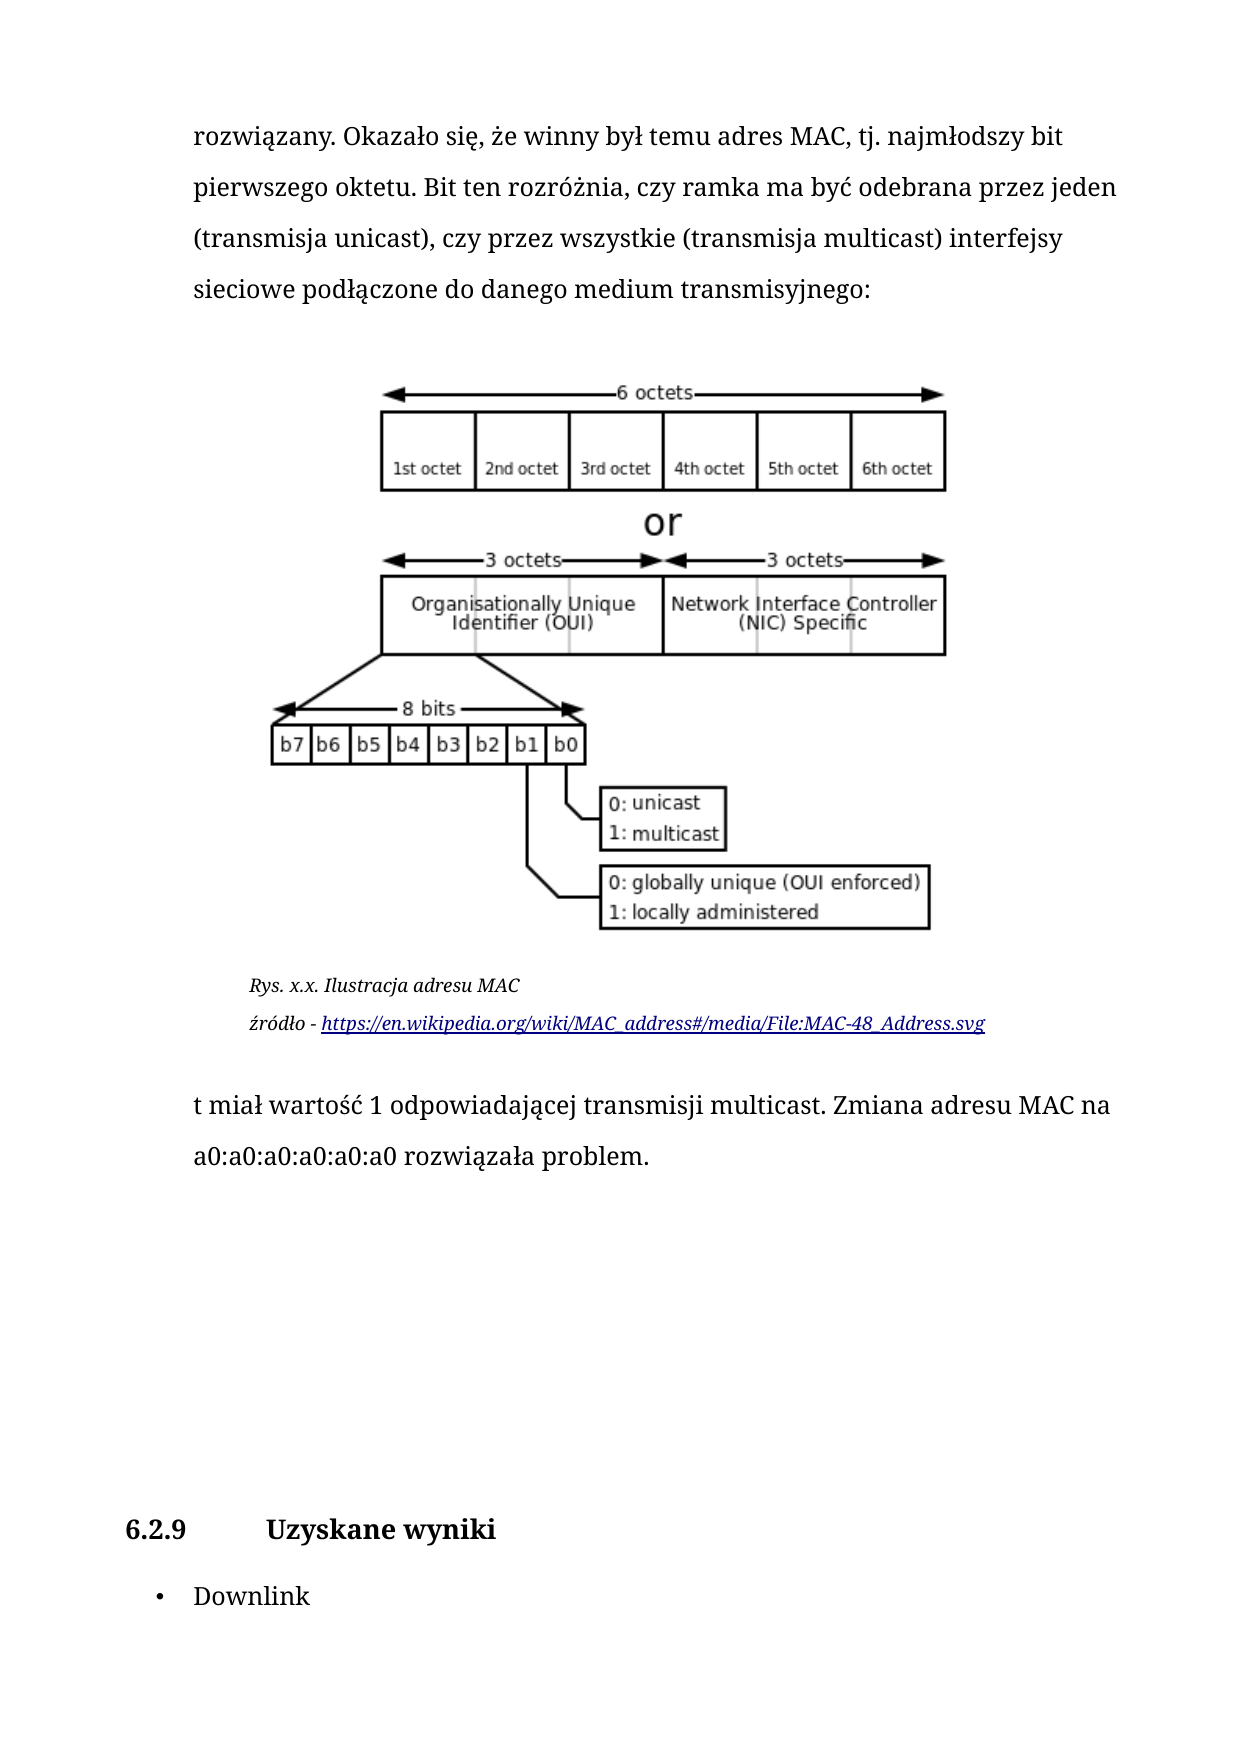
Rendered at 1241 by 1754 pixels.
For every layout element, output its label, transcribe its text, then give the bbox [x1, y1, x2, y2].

list rozwiązany. Okazało się, że winny był temu adres MAC, tj. najmłodszy bit pierwszego oktetu. Bit ten rozróżnia, czy ramka ma być odebrana przez jeden (transmisja unicast), czy przez wszystkie (transmisja multicast) interfejsy sieciowe podłączone do danego medium transmisyjnego: [156, 118, 1122, 305]
list Downlink [156, 1579, 1122, 1613]
list Rys. x.x. Ilustracja adresu MAC źródło - https://en.wikipedia.org/wiki/MAC_address#/media/File:MAC-48_Address.svg [249, 960, 991, 1036]
list t miał wartość 1 odpowiadającej transmisji multicast. Zmiana adresu MAC na a0:a0:a0:a0:a0:a0 rozwiązała problem. [156, 1088, 1122, 1173]
picture [249, 334, 992, 960]
subtitle Uzyskane wyniki [118, 1511, 1122, 1548]
